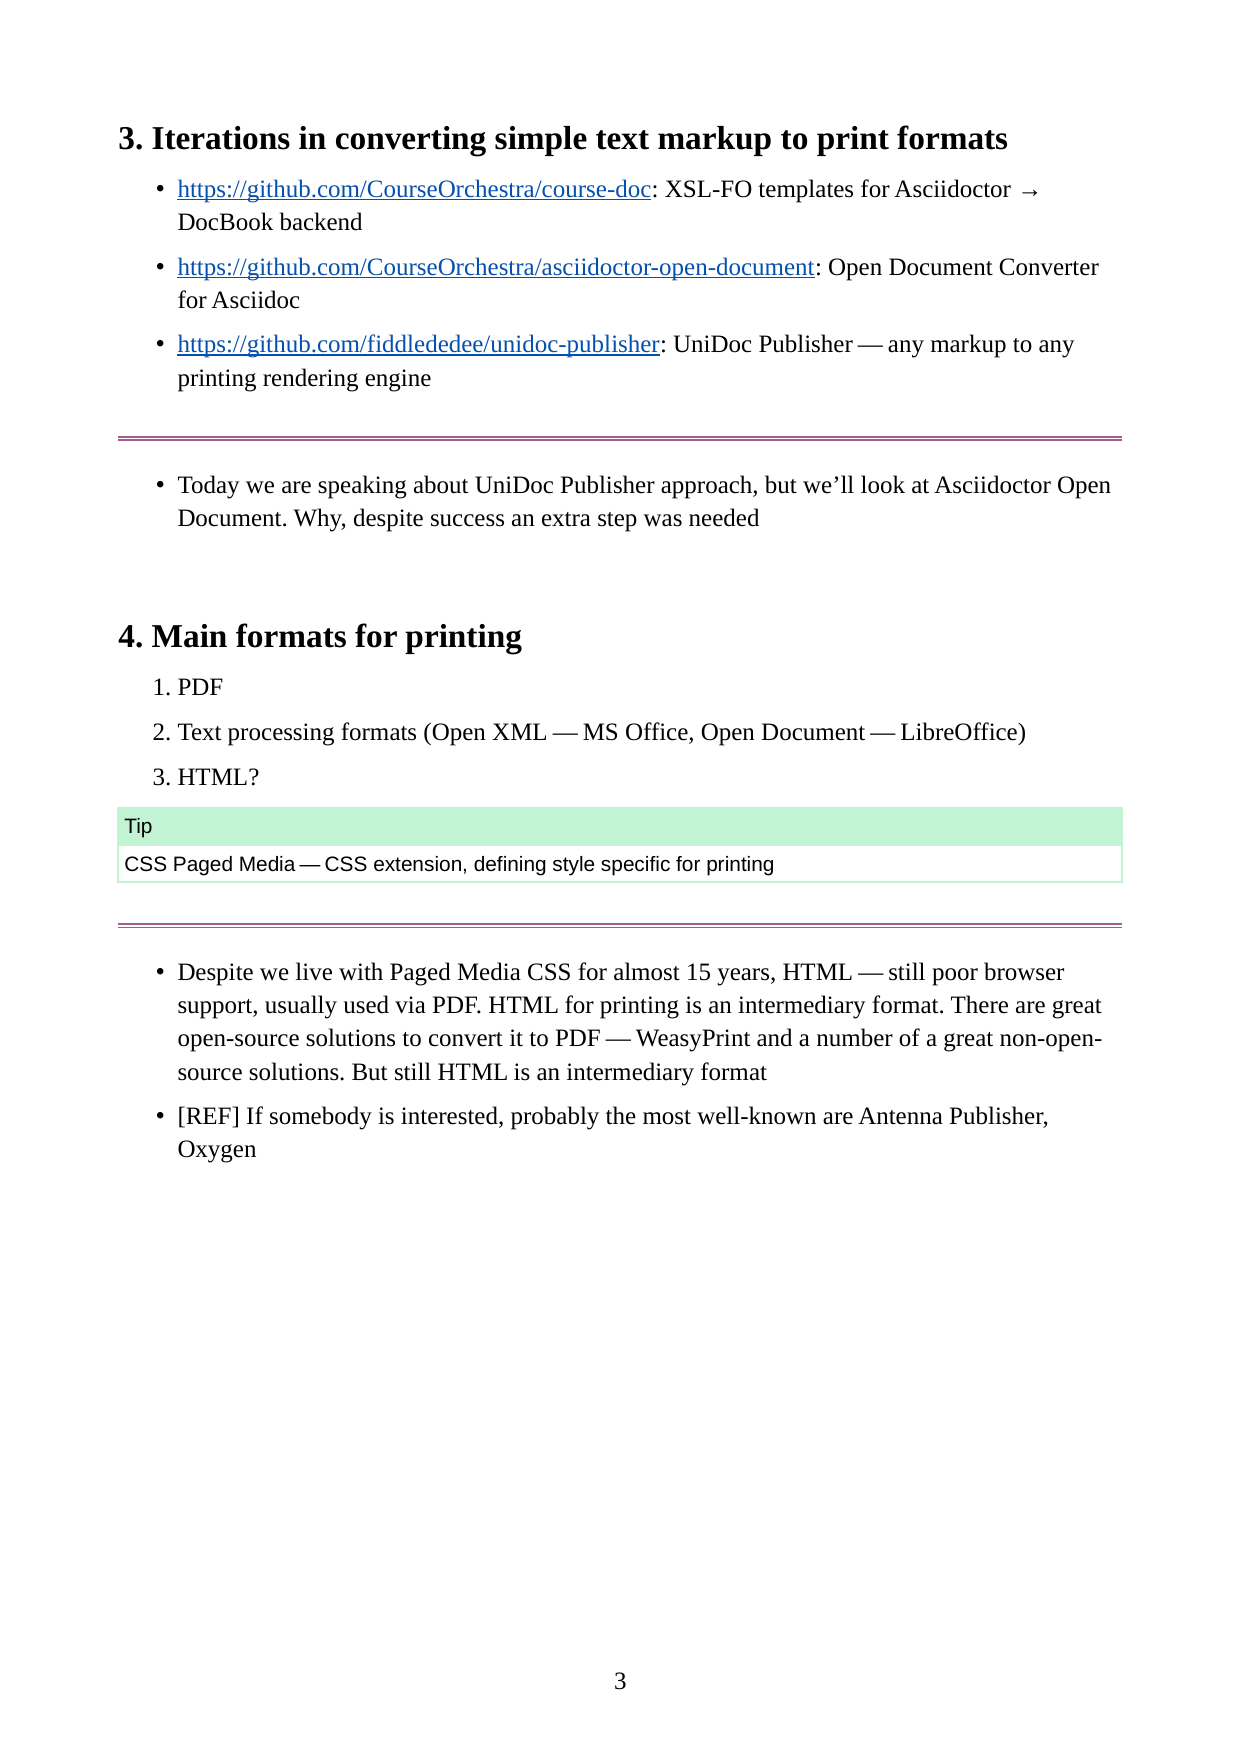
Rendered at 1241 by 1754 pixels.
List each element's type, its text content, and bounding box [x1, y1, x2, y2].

list [REF] If somebody is interested, probably the most well-known are Antenna Publisher, Oxygen [177, 1101, 1122, 1163]
list Today we are speaking about UniDoc Publisher approach, but we’ll look at Asciidoctor Open Document. Why, despite success an extra step was needed [177, 470, 1122, 532]
subtitle 4. Main formats for printing [118, 617, 1122, 655]
table_cell CSS Paged Media — CSS extension, defining style specific for printing [119, 846, 1121, 881]
list https://github.com/fiddlededee/unidoc-publisher: UniDoc Publisher — any markup to any printing rendering engine [177, 329, 1122, 391]
list https://github.com/CourseOrchestra/asciidoctor-open-document: Open Document Converter for Asciidoc [177, 252, 1122, 313]
list https://github.com/CourseOrchestra/course-doc: XSL-FO templates for Asciidoctor → DocBook backend [177, 174, 1122, 236]
list Text processing formats (Open XML — MS Office, Open Document — LibreOffice) [177, 717, 1122, 746]
list PDF [177, 672, 1122, 701]
list HTML? [177, 762, 1122, 791]
subtitle 3. Iterations in converting simple text markup to print formats [118, 118, 1122, 156]
table_header Tip [119, 808, 1121, 844]
list Despite we live with Paged Media CSS for almost 15 years, HTML — still poor browser support, usually used via PDF. HTML for printing is an intermediary format. There are great open-source solutions to convert it to PDF — WeasyPrint and a number of a great non-open-source solutions. But still HTML is an intermediary format [177, 957, 1122, 1085]
